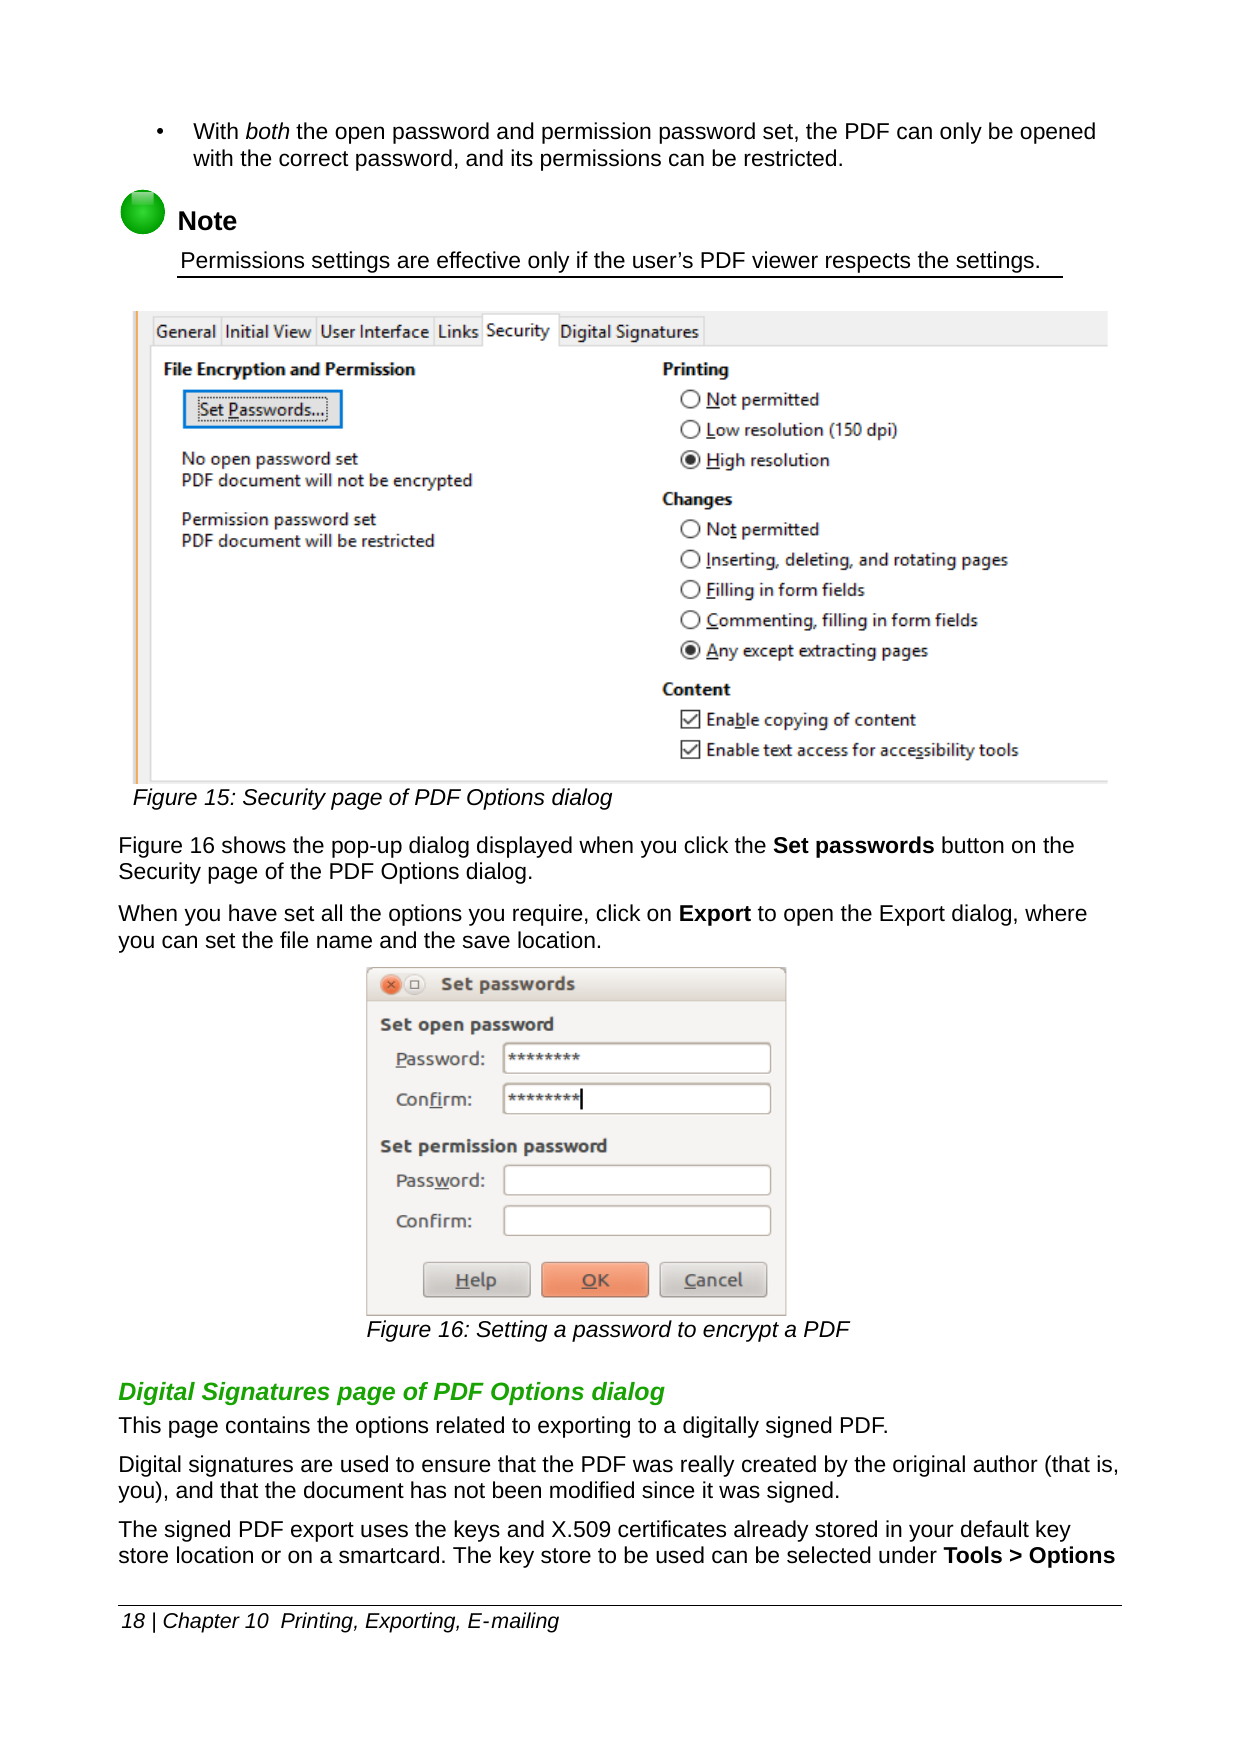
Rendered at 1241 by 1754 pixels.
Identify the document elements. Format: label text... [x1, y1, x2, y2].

text Permissions settings are effective only if the user’s PDF viewer respects the settings. [177, 244, 1063, 276]
picture [132, 311, 1108, 784]
picture [366, 967, 787, 1316]
text Figure 15: Security page of PDF Options dialog [133, 784, 1108, 810]
text The signed PDF export uses the keys and X.509 certificates already stored in your default key store location or on a smartcard. The key store to be used can be selected under Tools > Options [118, 1516, 1122, 1568]
text Figure 16 shows the pop-up dialog displayed when you click the Set passwords button on the Security page of the PDF Options dialog. [118, 832, 1122, 885]
text Digital signatures are used to ensure that the PDF was really created by the original author (that is, you), and that the document has not been modified since it was signed. [118, 1451, 1122, 1503]
list With both the open password and permission password set, the PDF can only be opened with the correct password, and its permissions can be restricted. [156, 118, 1122, 171]
text When you have set all the options you require, click on Export to open the Export dialog, where you can set the file name and the save location. [118, 900, 1122, 953]
subtitle Note [118, 187, 1122, 237]
text This page contains the options related to exporting to a digitally signed PDF. [118, 1412, 1122, 1438]
subtitle Digital Signatures page of PDF Options dialog [118, 1377, 1122, 1406]
text Figure 16: Setting a password to encrypt a PDF [366, 1316, 874, 1342]
